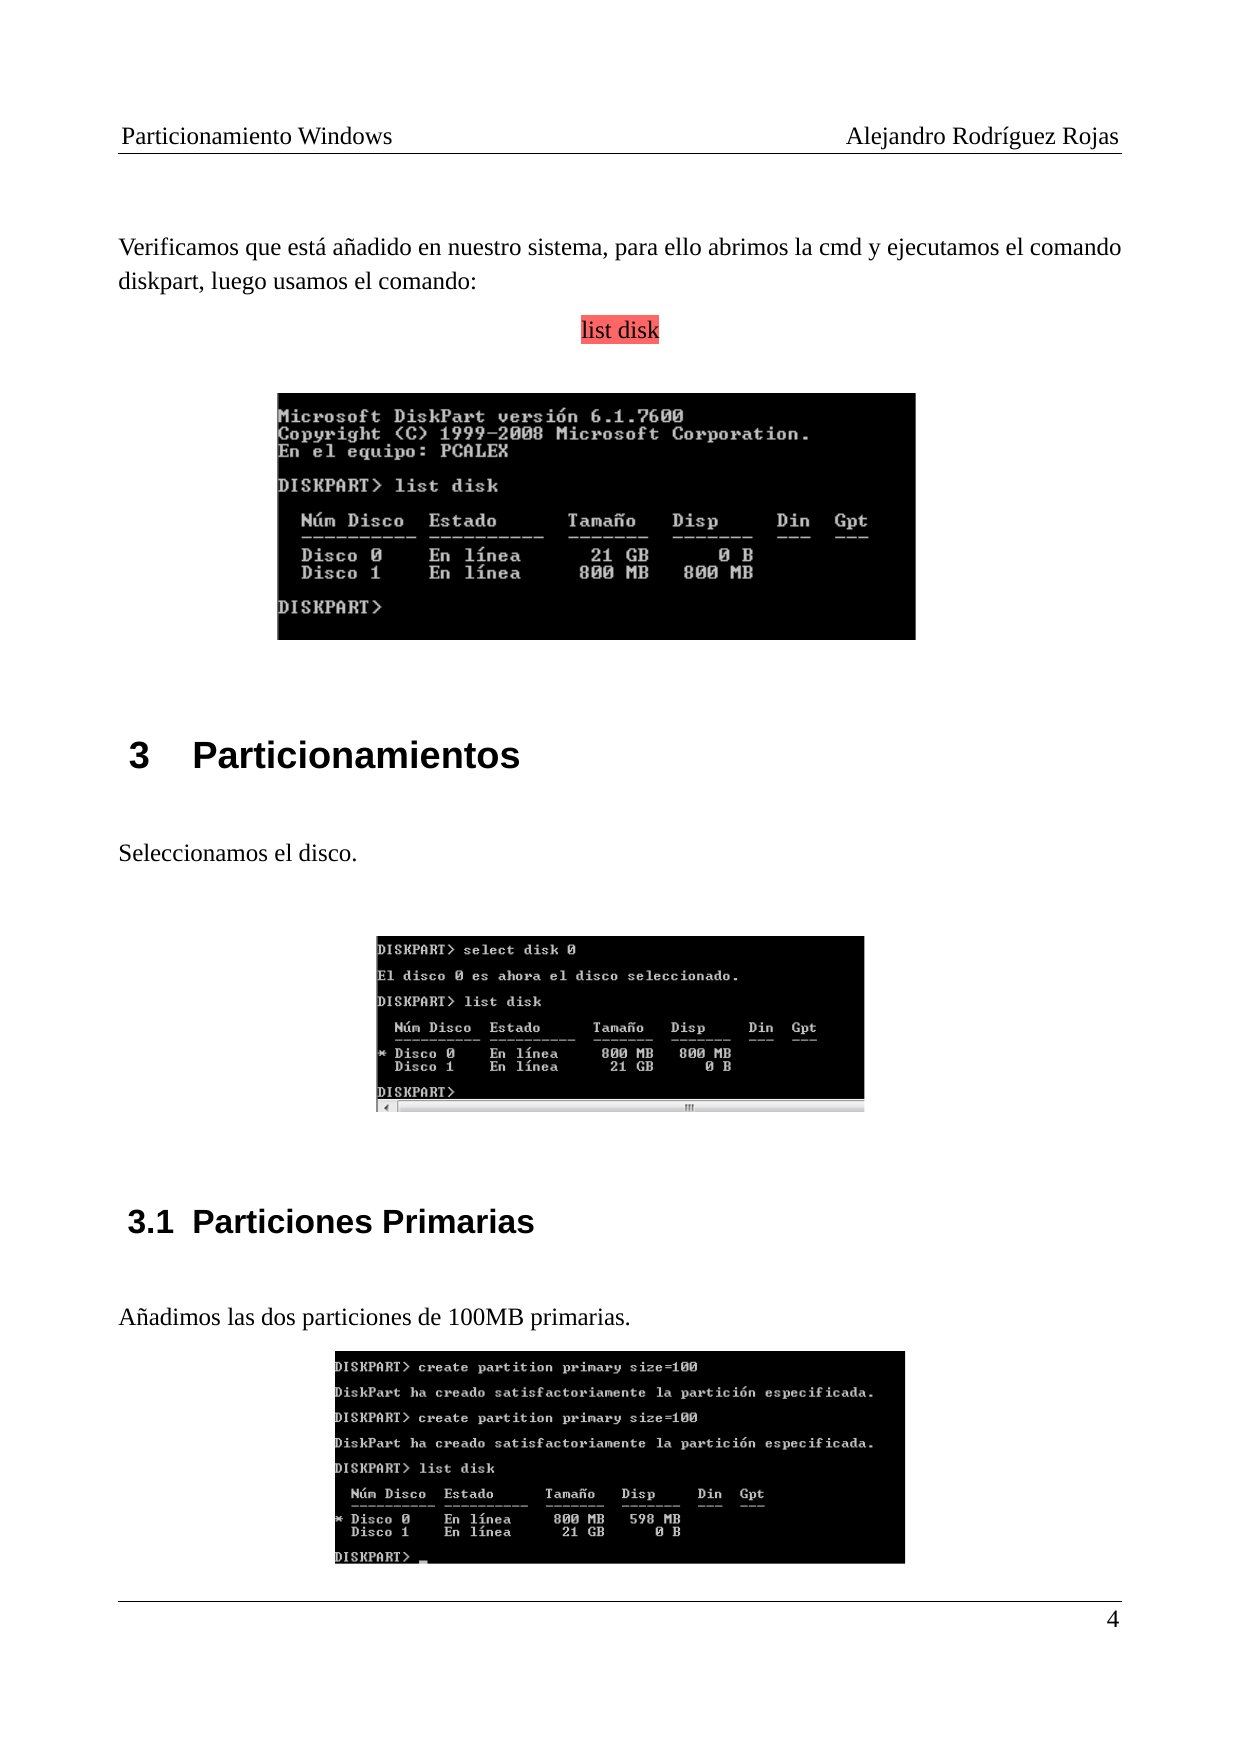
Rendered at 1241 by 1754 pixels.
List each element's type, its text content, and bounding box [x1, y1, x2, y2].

text list disk [118, 315, 1122, 344]
text Añadimos las dos particiones de 100MB primarias. [118, 1302, 1122, 1331]
picture [415, 936, 678, 1094]
picture [618, 1351, 906, 1564]
subtitle Particiones Primarias [118, 1202, 1122, 1241]
text Verificamos que está añadido en nuestro sistema, para ello abrimos la cmd y ejecutamos el comando diskpart, luego usamos el comando: [118, 232, 1122, 295]
subtitle Particionamientos [118, 733, 1122, 776]
picture [277, 393, 300, 448]
text Seleccionamos el disco. [118, 838, 1122, 867]
